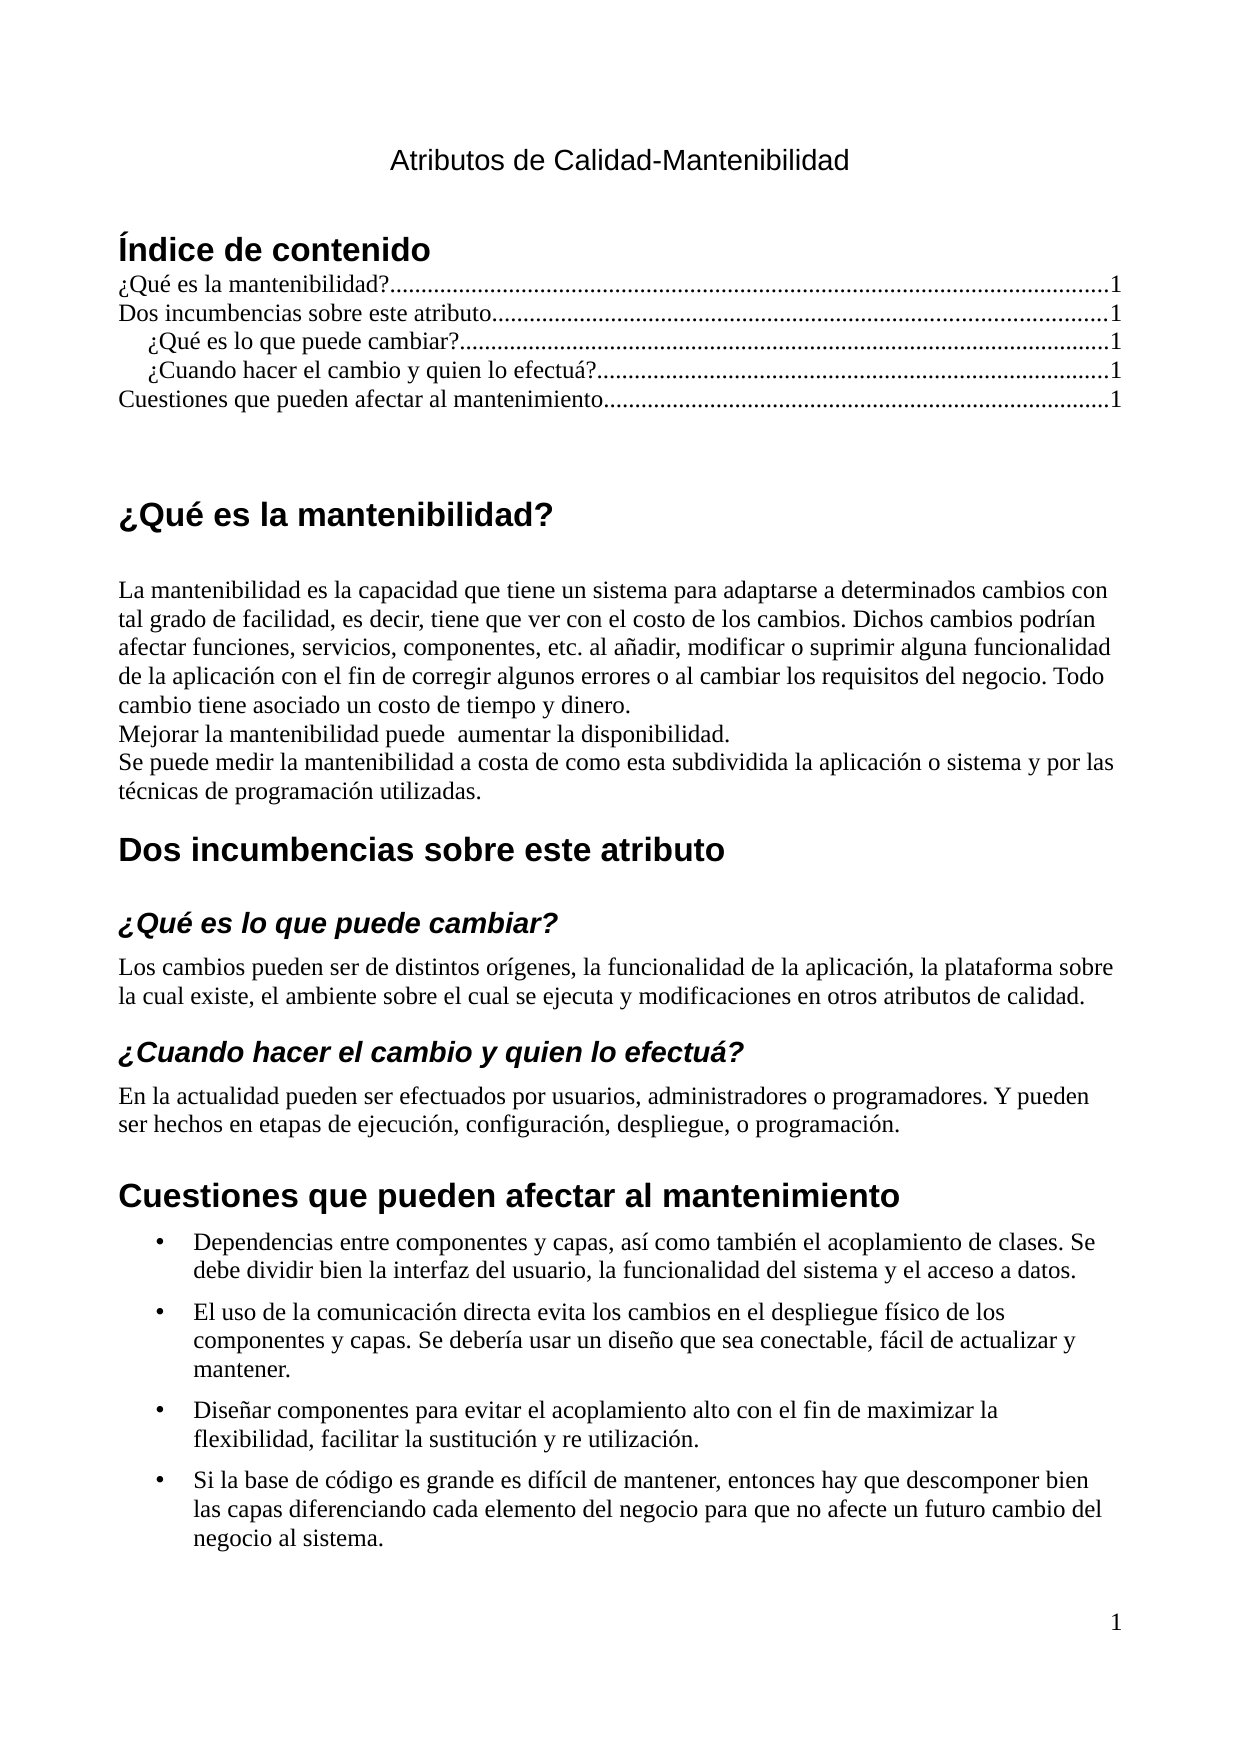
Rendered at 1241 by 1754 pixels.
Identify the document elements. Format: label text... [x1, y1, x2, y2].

subtitle ¿Qué es lo que puede cambiar? [118, 906, 1122, 940]
subtitle Índice de contenido [118, 230, 1122, 269]
text La mantenibilidad es la capacidad que tiene un sistema para adaptarse a determinados cambios con tal grado de facilidad, es decir, tiene que ver con el costo de los cambios. Dichos cambios podrían afectar funciones, servicios, componentes, etc. al añadir, modificar o suprimir alguna funcionalidad de la aplicación con el fin de corregir algunos errores o al cambiar los requisitos del negocio. Todo cambio tiene asociado un costo de tiempo y dinero. [118, 575, 1122, 719]
text En la actualidad pueden ser efectuados por usuarios, administradores o programadores. Y pueden ser hechos en etapas de ejecución, configuración, despliegue, o programación. [118, 1081, 1122, 1138]
text Los cambios pueden ser de distintos orígenes, la funcionalidad de la aplicación, la plataforma sobre la cual existe, el ambiente sobre el cual se ejecuta y modificaciones en otros atributos de calidad. [118, 952, 1122, 1010]
list Diseñar componentes para evitar el acoplamiento alto con el fin de maximizar la flexibilidad, facilitar la sustitución y re utilización. [156, 1396, 1122, 1453]
text Dos incumbencias sobre este atributo 1 [118, 298, 1122, 326]
list El uso de la comunicación directa evita los cambios en el despliegue físico de los componentes y capas. Se debería usar un diseño que sea conectable, fácil de actualizar y mantener. [156, 1297, 1122, 1383]
list Dependencias entre componentes y capas, así como también el acoplamiento de clases. Se debe dividir bien la interfaz del usuario, la funcionalidad del sistema y el acceso a datos. [156, 1227, 1122, 1284]
text Atributos de Calidad-Mantenibilidad [118, 143, 1122, 177]
subtitle Dos incumbencias sobre este atributo [118, 830, 1122, 869]
text Cuestiones que pueden afectar al mantenimiento 1 [118, 384, 1122, 413]
text ¿Qué es lo que puede cambiar? 1 [148, 326, 1122, 355]
subtitle ¿Qué es la mantenibilidad? [118, 495, 1122, 534]
list Si la base de código es grande es difícil de mantener, entonces hay que descomponer bien las capas diferenciando cada elemento del negocio para que no afecte un futuro cambio del negocio al sistema. [156, 1466, 1122, 1552]
text Se puede medir la mantenibilidad a costa de como esta subdividida la aplicación o sistema y por las técnicas de programación utilizadas. [118, 747, 1122, 805]
text Mejorar la mantenibilidad puede aumentar la disponibilidad. [118, 719, 1122, 747]
text ¿Cuando hacer el cambio y quien lo efectuá? 1 [148, 355, 1122, 384]
subtitle Cuestiones que pueden afectar al mantenimiento [118, 1176, 1122, 1214]
subtitle ¿Cuando hacer el cambio y quien lo efectuá? [118, 1035, 1122, 1068]
text ¿Qué es la mantenibilidad? 1 [118, 269, 1122, 298]
